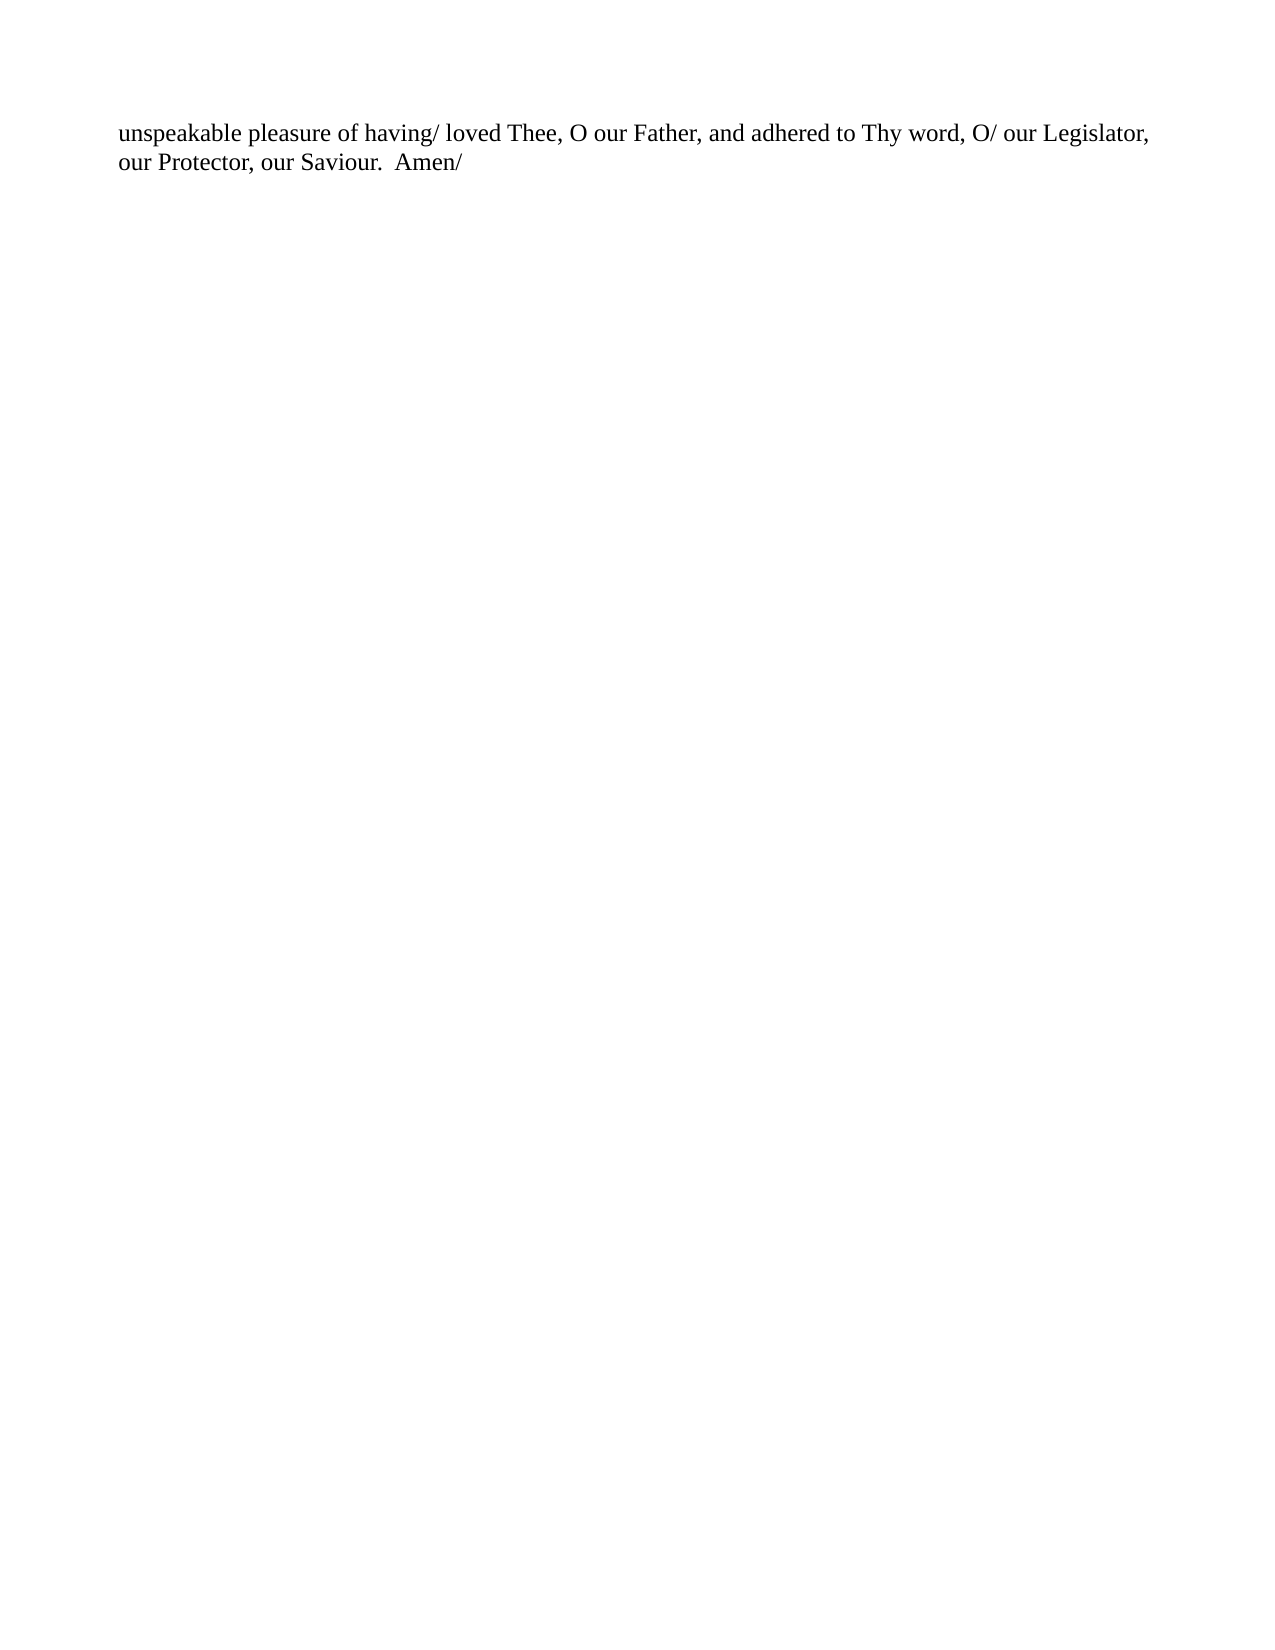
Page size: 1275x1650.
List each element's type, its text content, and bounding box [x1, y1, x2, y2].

text unspeakable pleasure of having/ loved Thee, O our Father, and adhered to Thy word, O/ our Legislator, our Protector, our Saviour. Amen/ [118, 118, 1157, 176]
